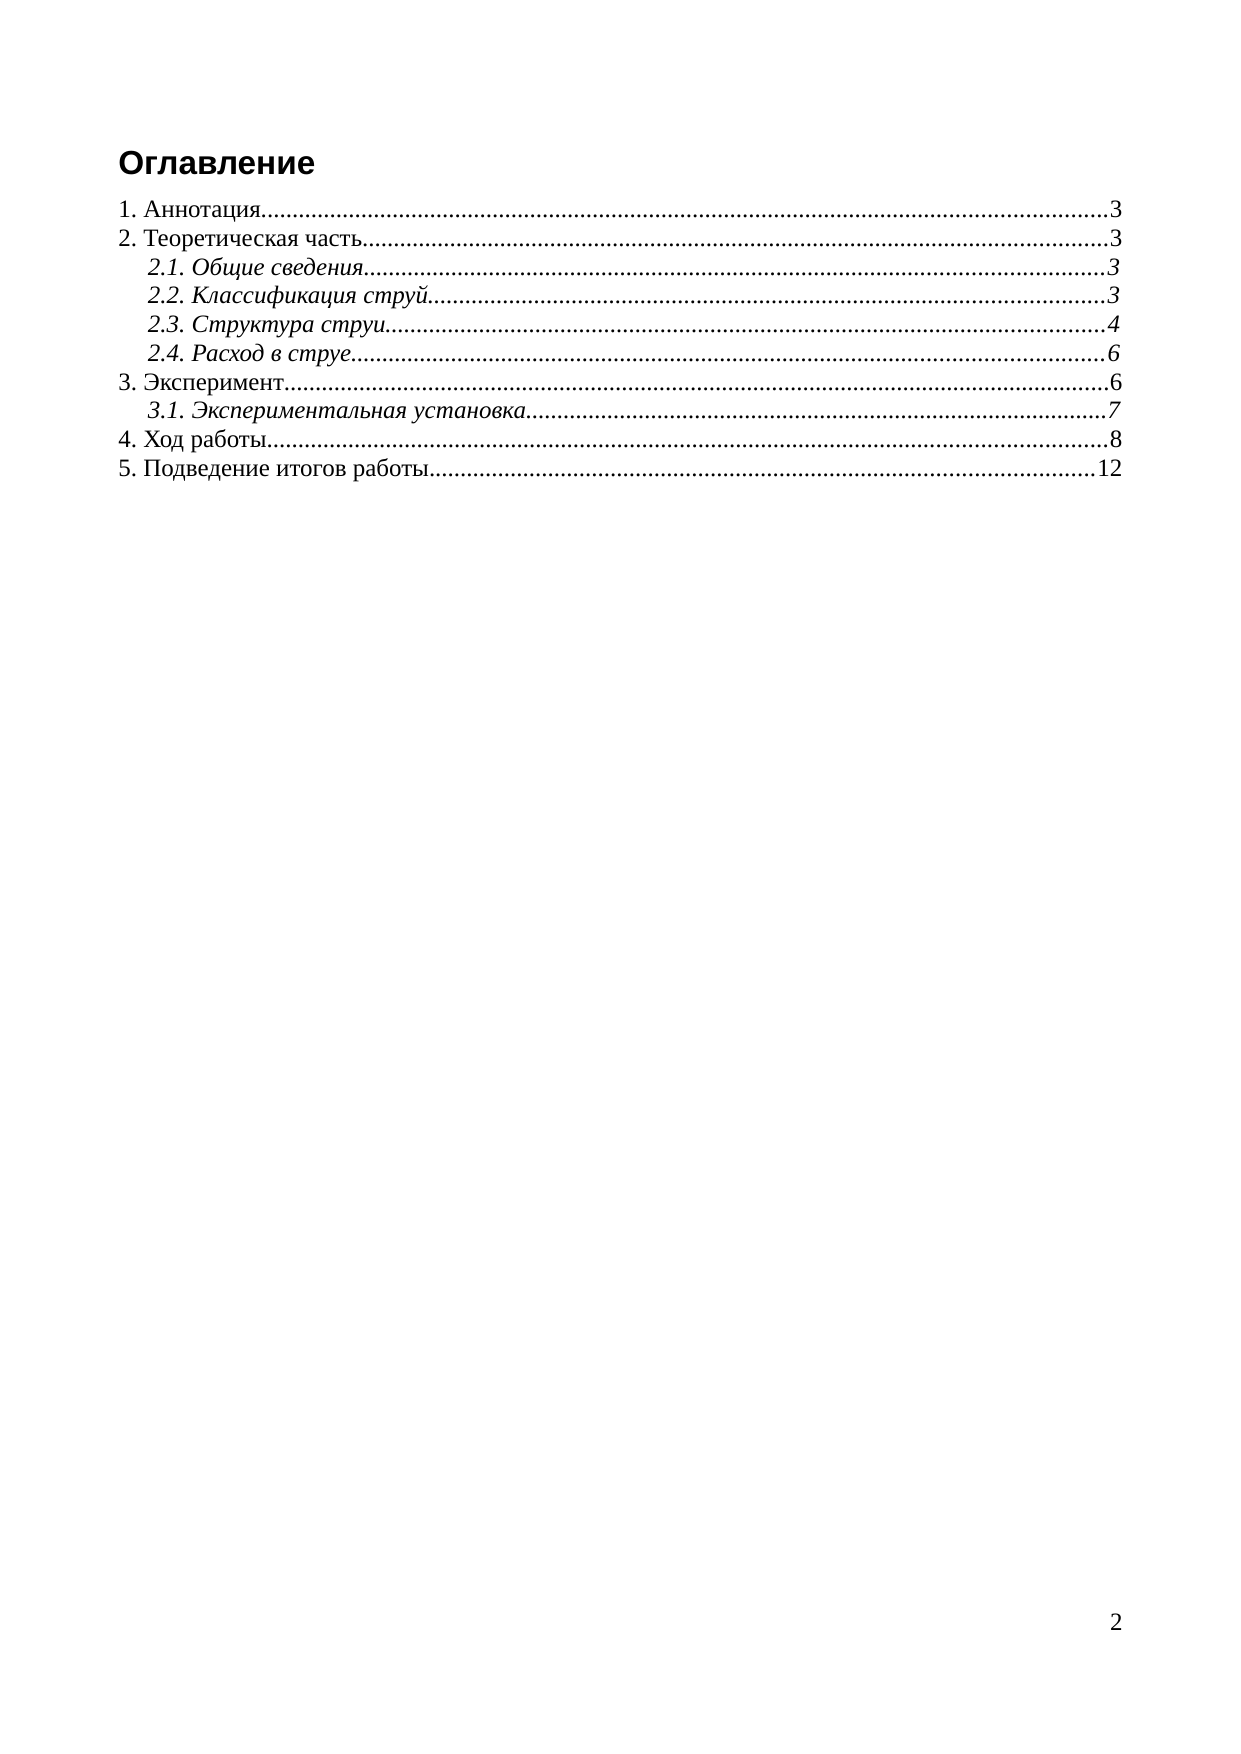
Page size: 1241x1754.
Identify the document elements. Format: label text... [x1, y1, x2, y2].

text 4. Ход работы 8 [118, 424, 1122, 453]
text 5. Подведение итогов работы. 12 [118, 453, 1122, 482]
subtitle Оглавление [118, 143, 1122, 182]
text 2.4. Расход в струе 6 [148, 338, 1122, 367]
text 2.1. Общие сведения 3 [148, 252, 1122, 280]
text 2.2. Классификация струй 3 [148, 280, 1122, 309]
text 3. Эксперимент 6 [118, 367, 1122, 395]
text 1. Аннотация. 3 [118, 194, 1122, 223]
text 2.3. Структура струи 4 [148, 309, 1122, 338]
text 3.1. Экспериментальная установка 7 [148, 395, 1122, 424]
text 2. Теоретическая часть. 3 [118, 223, 1122, 252]
